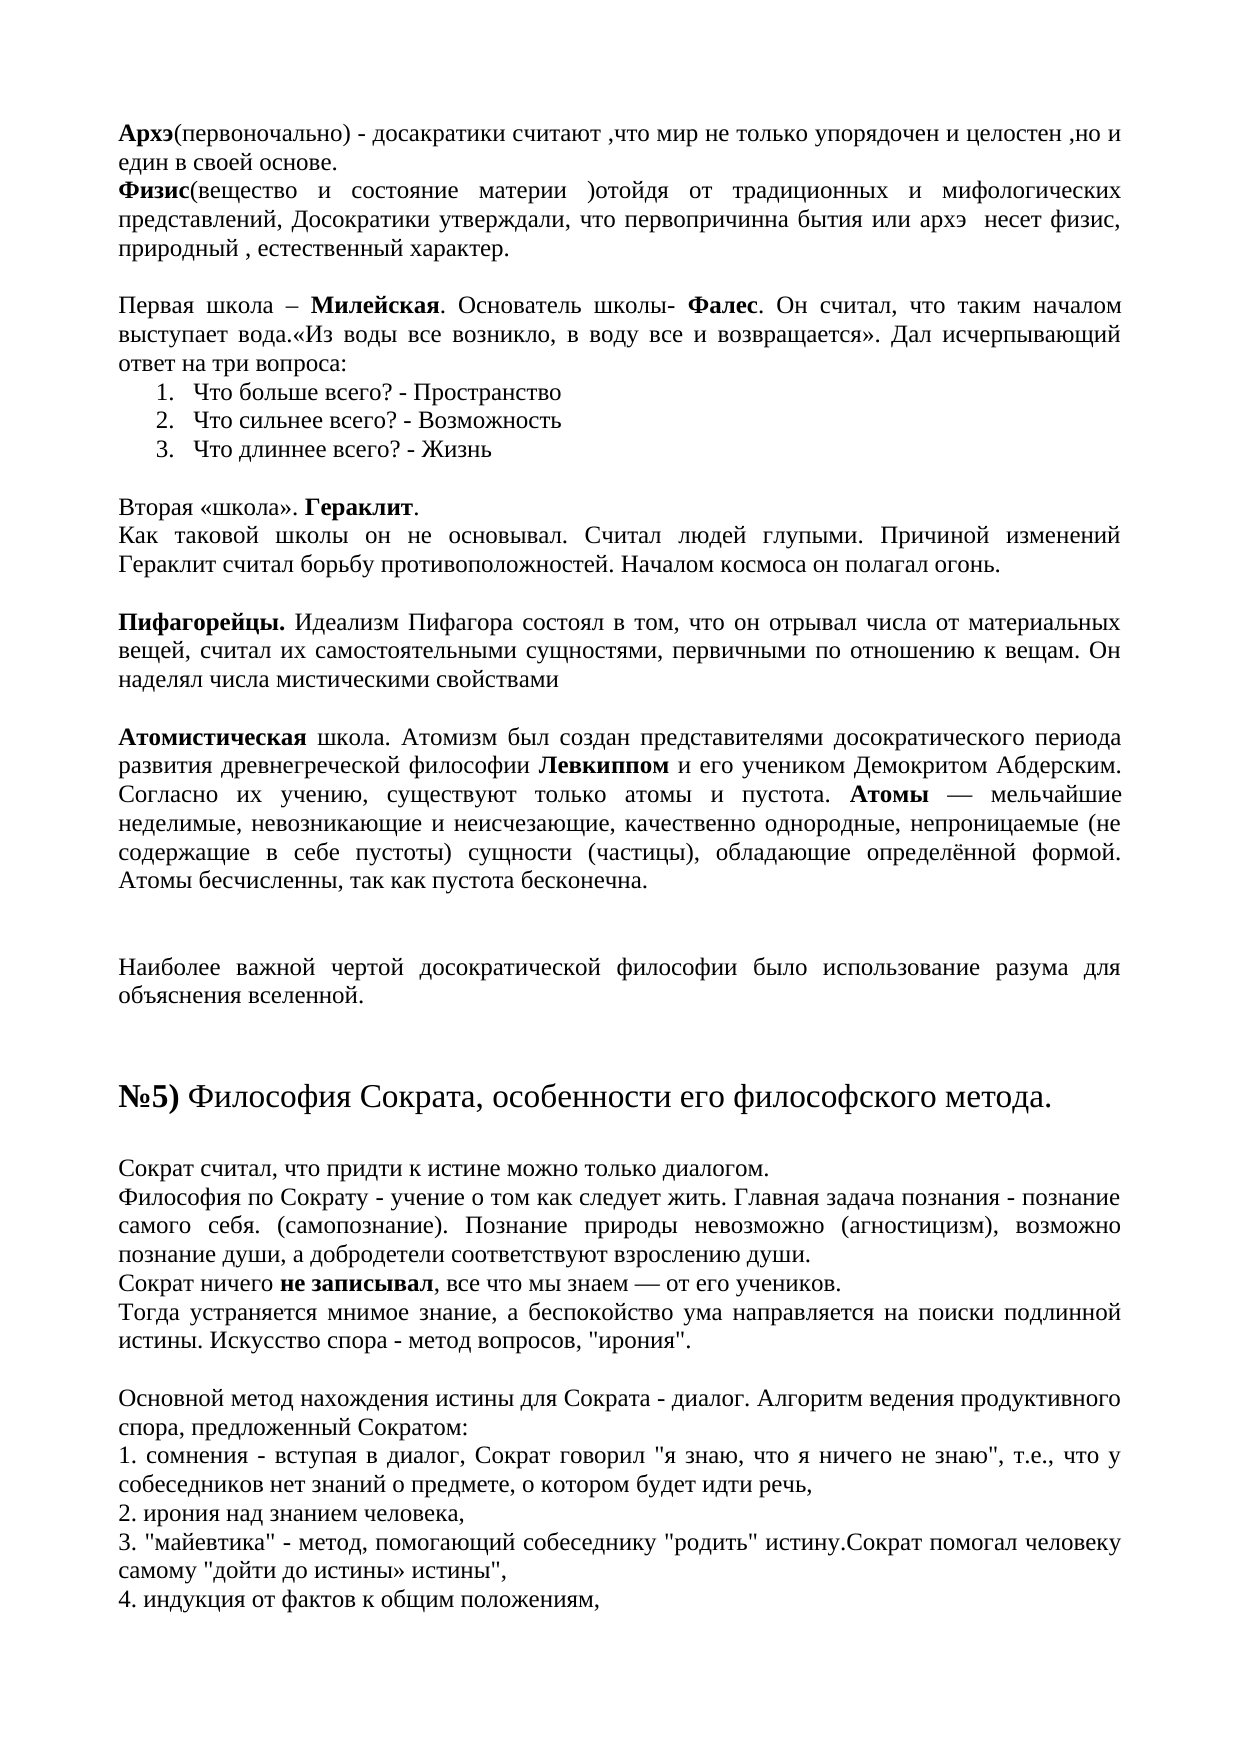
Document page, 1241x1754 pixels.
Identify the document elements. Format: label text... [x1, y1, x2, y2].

list Что больше всего? - Пространство [156, 377, 1122, 406]
text Основной метод нахождения истины для Сократа - диалог. Алгоритм ведения продуктивного спора, предложенный Сократом: [118, 1383, 1122, 1441]
text Как таковой школы он не основывал. Считал людей глупыми. Причиной изменений Гераклит считал борьбу противоположностей. Началом космоса он полагал огонь. [118, 521, 1122, 578]
text Архэ(первоночально) - досакратики считают ,что мир не только упорядочен и целостен ,но и един в своей основе. [118, 118, 1122, 176]
list Что длиннее всего? - Жизнь [156, 434, 1122, 463]
text Философия по Сократу - учение о том как следует жить. Главная задача познания - познание самого себя. (самопознание). Познание природы невозможно (агностицизм), возможно познание души, а добродетели соответствуют взрослению души. [118, 1182, 1122, 1268]
text Тогда устраняется мнимое знание, а беспокойство ума направляется на поиски подлинной истины. Искусство спора - метод вопросов, "ирония". [118, 1297, 1122, 1354]
text 2. ирония над знанием человека, [118, 1498, 1122, 1527]
text Атомистическая школа. Атомизм был создан представителями досократического периода развития древнегреческой философии Левкиппом и его учеником Демокритом Абдерским. Согласно их учению, существуют только атомы и пустота. Атомы — мельчайшие неделимые, невозникающие и неисчезающие, качественно однородные, непроницаемые (не содержащие в себе пустоты) сущности (частицы), обладающие определённой формой. Атомы бесчисленны, так как пустота бесконечна. [118, 722, 1122, 894]
list Что сильнее всего? - Возможность [156, 406, 1122, 434]
text Наиболее важной чертой досократической философии было использование разума для объяснения вселенной. [118, 952, 1122, 1009]
text 1. сомнения - вступая в диалог, Сократ говорил "я знаю, что я ничего не знаю", т.е., что у собеседников нет знаний о предмете, о котором будет идти речь, [118, 1441, 1122, 1498]
text Сократ считал, что придти к истине можно только диалогом. [118, 1153, 1122, 1182]
text Первая школа – Милейская. Основатель школы- Фалес. Он считал, что таким началом выступает вода.«Из воды все возникло, в воду все и возвращается». Дал исчерпывающий ответ на три вопроса: [118, 291, 1122, 377]
text Вторая «школа». Гераклит. [118, 492, 1122, 521]
text №5) Философия Сократа, особенности его философского метода. [118, 1076, 1122, 1115]
text 4. индукция от фактов к общим положениям, [118, 1584, 1122, 1613]
text Физис(вещество и состояние материи )отойдя от традиционных и мифологических представлений, Досократики утверждали, что первопричинна бытия или архэ несет физис, природный , естественный характер. [118, 176, 1122, 262]
text Пифагорейцы. Идеализм Пифагора состоял в том, что он отрывал числа от материальных вещей, считал их самостоятельными сущностями, первичными по отношению к вещам. Он наделял числа мистическими свойствами [118, 607, 1122, 693]
text Сократ ничего не записывал, все что мы знаем — от его учеников. [118, 1268, 1122, 1297]
text 3. "майевтика" - метод, помогающий собеседнику "родить" истину.Сократ помогал человеку самому "дойти до истины» истины", [118, 1527, 1122, 1584]
